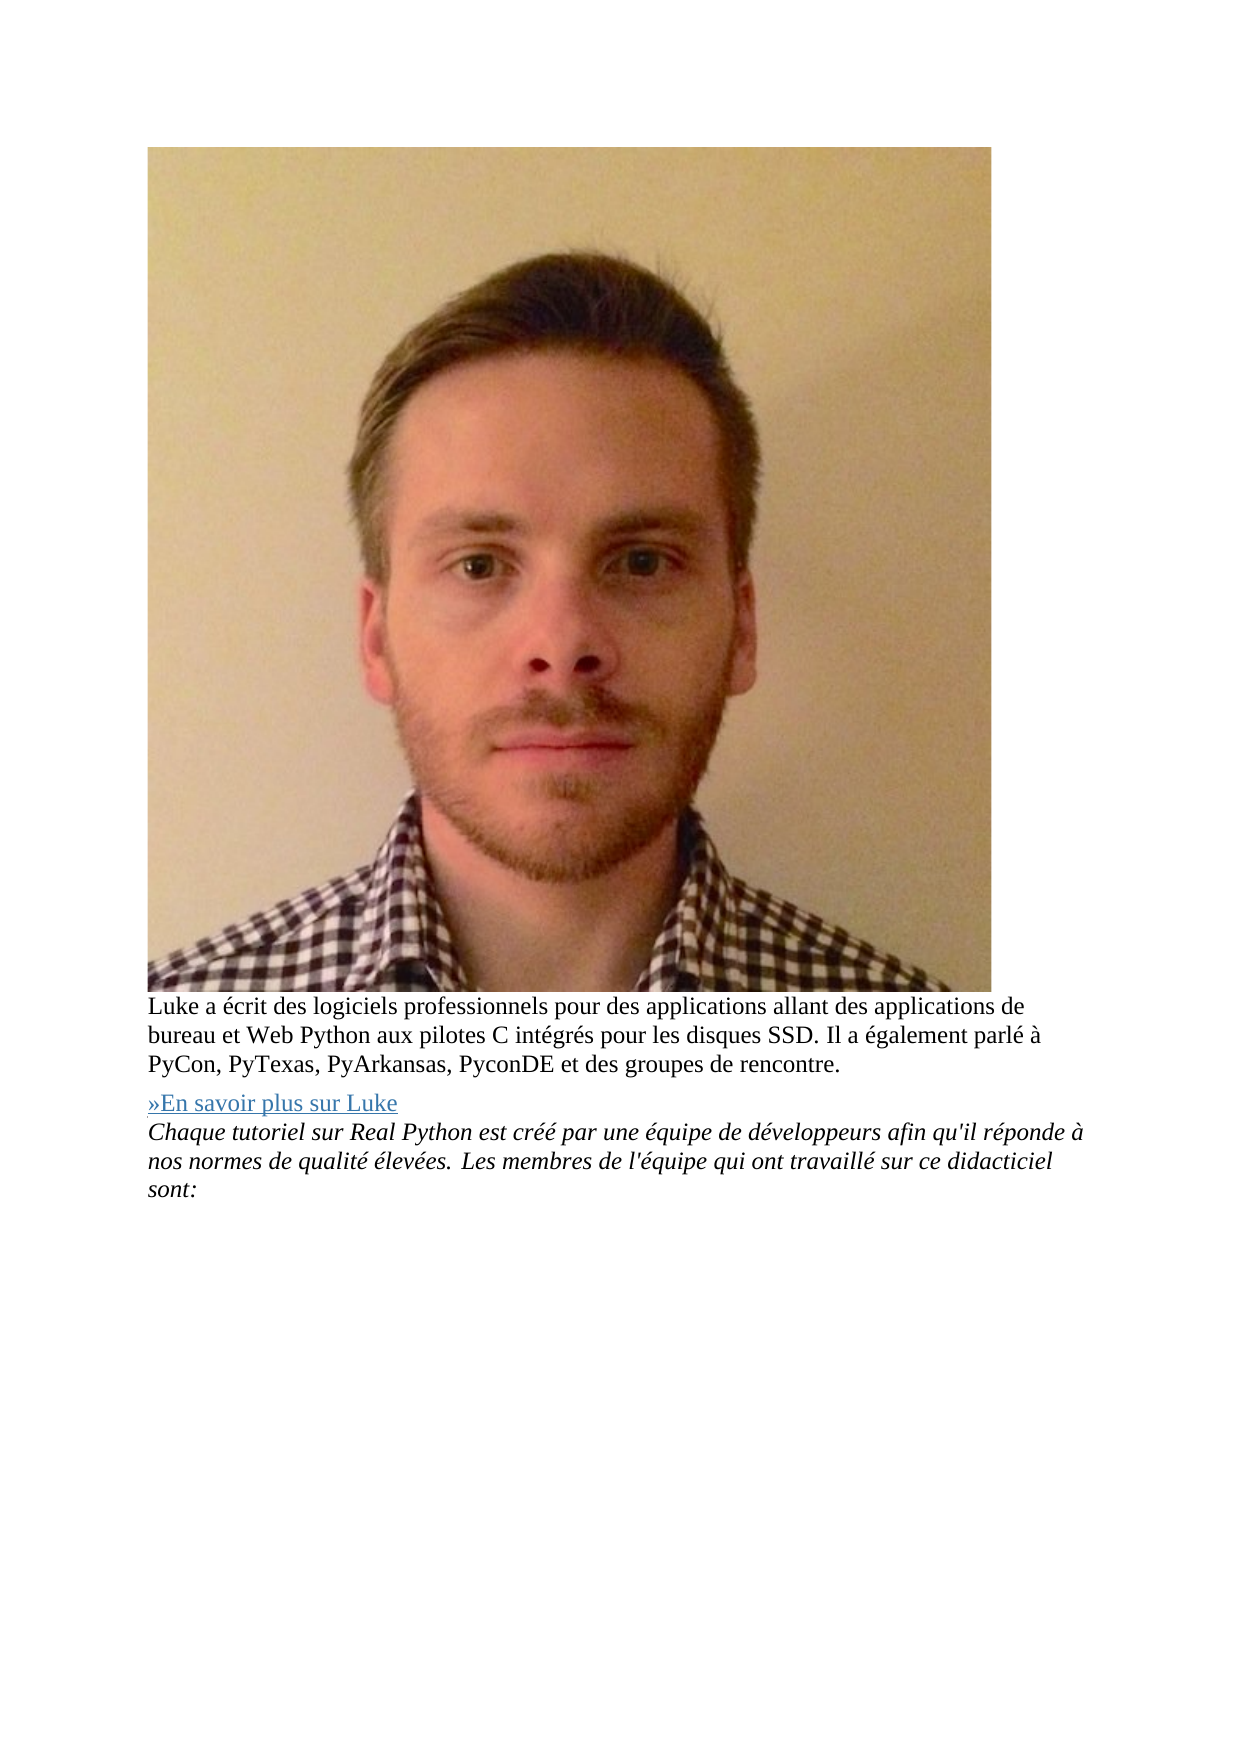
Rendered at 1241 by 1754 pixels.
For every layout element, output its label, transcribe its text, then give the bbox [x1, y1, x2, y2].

text Chaque tutoriel sur Real Python est créé par une équipe de développeurs afin qu'il réponde à nos normes de qualité élevées. Les membres de l'équipe qui ont travaillé sur ce didacticiel sont: [148, 1117, 1093, 1203]
text Luke a écrit des logiciels professionnels pour des applications allant des applications de bureau et Web Python aux pilotes C intégrés pour les disques SSD. Il a également parlé à PyCon, PyTexas, PyArkansas, PyconDE et des groupes de rencontre. [148, 991, 1093, 1078]
text »En savoir plus sur Luke [148, 1088, 1093, 1117]
